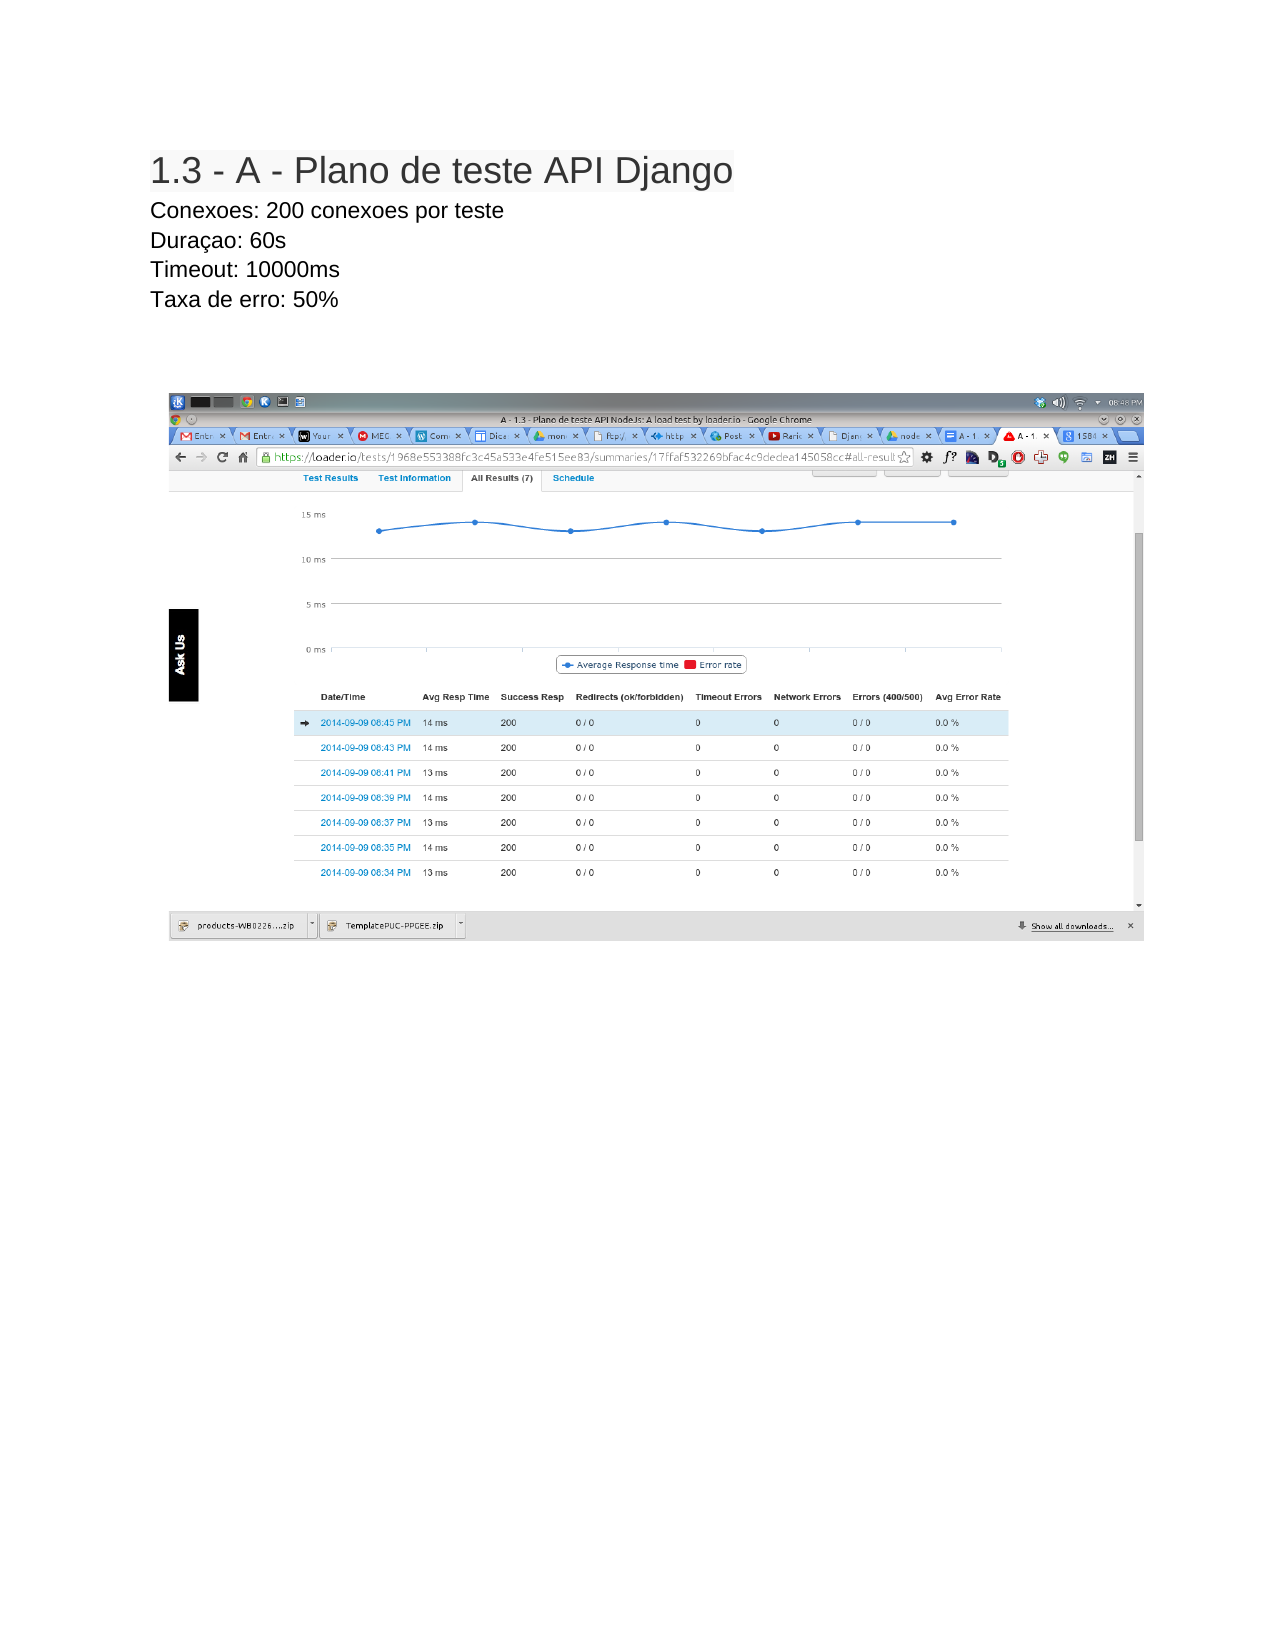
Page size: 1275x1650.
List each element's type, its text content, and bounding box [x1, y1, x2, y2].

text Timeout: 10000ms [150, 257, 1125, 282]
text Taxa de erro: 50% [150, 286, 1125, 312]
text Conexoes: 200 conexoes por teste [150, 198, 1125, 224]
text 1.3 - A - Plano de teste API Django [150, 150, 1125, 192]
text Duraçao: 60s [150, 227, 1125, 253]
picture [168, 393, 1144, 941]
